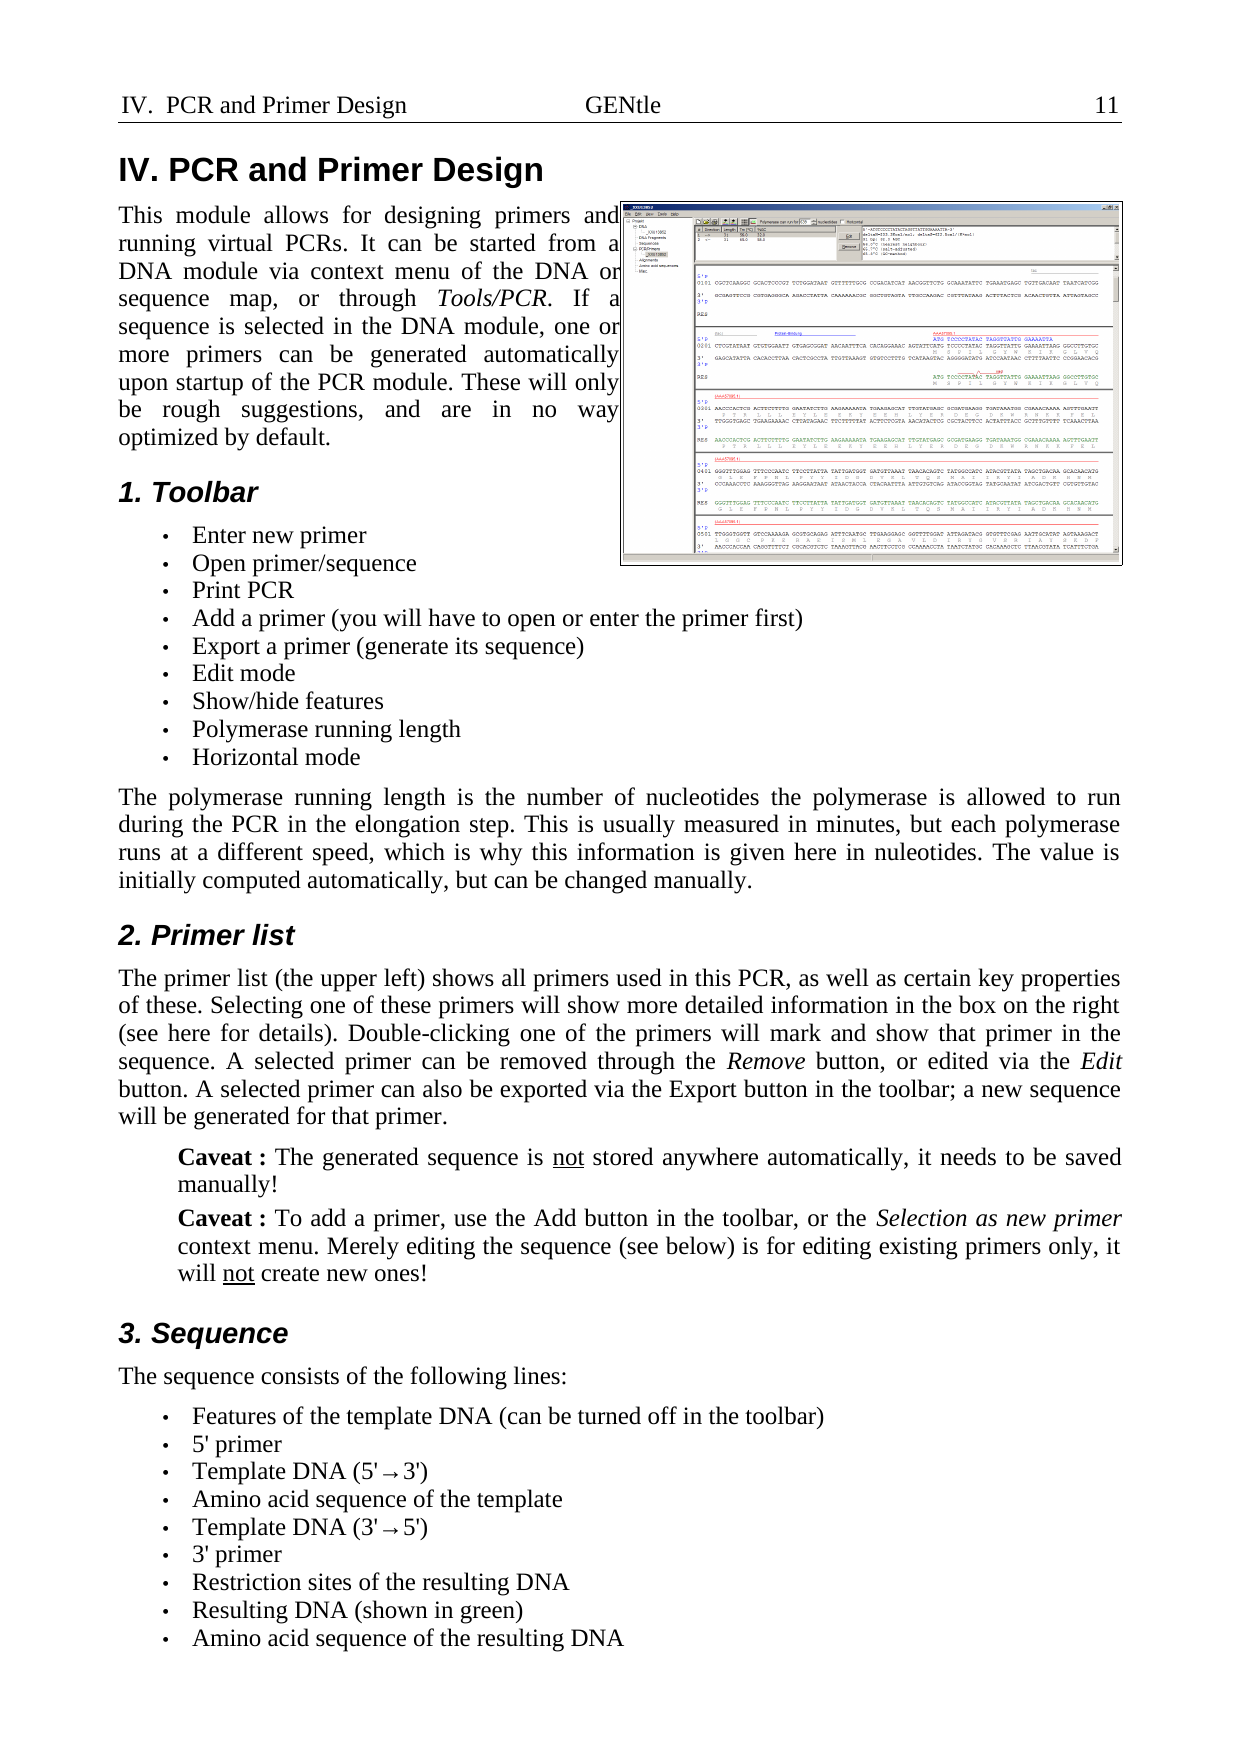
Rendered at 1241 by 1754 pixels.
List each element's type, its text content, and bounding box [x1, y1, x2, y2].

subtitle Toolbar [118, 476, 620, 508]
list Print PCR [162, 576, 1122, 604]
text [621, 202, 1122, 565]
list Resulting DNA (shown in green) [162, 1596, 1122, 1624]
subtitle Primer list [118, 919, 1122, 951]
text The sequence consists of the following lines: [118, 1362, 1122, 1389]
list Caveat : The generated sequence is not stored anywhere automatically, it needs to be saved manually! [177, 1143, 1122, 1198]
list Add a primer (you will have to open or enter the primer first) [162, 604, 1122, 632]
list Amino acid sequence of the resulting DNA [162, 1624, 1122, 1651]
text The primer list (the upper left) shows all primers used in this PCR, as well as certain key properties of these. Selecting one of these primers will show more detailed information in the box on the right (see here for details). Double-clicking one of the primers will mark and show that primer in the sequence. A selected primer can be removed through the Remove button, or edited via the Edit button. A selected primer can also be exported via the Export button in the toolbar; a new sequence will be generated for that primer. [118, 964, 1122, 1130]
text The polymerase running length is the number of nucleotides the polymerase is allowed to run during the PCR in the elongation step. This is usually measured in minutes, but each polymerase runs at a different speed, which is why this information is given here in nuleotides. The value is initially computed automatically, but can be changed manually. [118, 783, 1122, 894]
list Features of the template DNA (can be turned off in the toolbar) [162, 1402, 1122, 1430]
list Template DNA (3'→5') [162, 1513, 1122, 1541]
list Amino acid sequence of the template [162, 1485, 1122, 1513]
list Caveat : To add a primer, use the Add button in the toolbar, or the Selection as new primer context menu. Merely editing the sequence (see below) is for editing existing primers only, it will not create new ones! [177, 1204, 1122, 1287]
text This module allows for designing primers and running virtual PCRs. It can be started from a DNA module via context menu of the DNA or sequence map, or through Tools/PCR. If a sequence is selected in the DNA module, one or more primers can be generated automatically upon startup of the PCR module. These will only be rough suggestions, and are in no way optimized by default. [118, 201, 620, 451]
subtitle Sequence [118, 1317, 1122, 1349]
list Export a primer (generate its sequence) [162, 632, 1122, 659]
list Show/hide features [162, 687, 1122, 715]
list Enter new primer [162, 521, 620, 549]
list Open primer/sequence [162, 549, 1122, 576]
list Polymerase running length [162, 715, 1122, 743]
picture [623, 204, 1119, 562]
list Restriction sites of the resulting DNA [162, 1568, 1122, 1596]
list 5' primer [162, 1430, 1122, 1457]
list 3' primer [162, 1541, 1122, 1568]
list Template DNA (5'→3') [162, 1457, 1122, 1485]
subtitle PCR and Primer Design [118, 152, 1122, 189]
list Horizontal mode [162, 743, 1122, 770]
list Edit mode [162, 659, 1122, 687]
